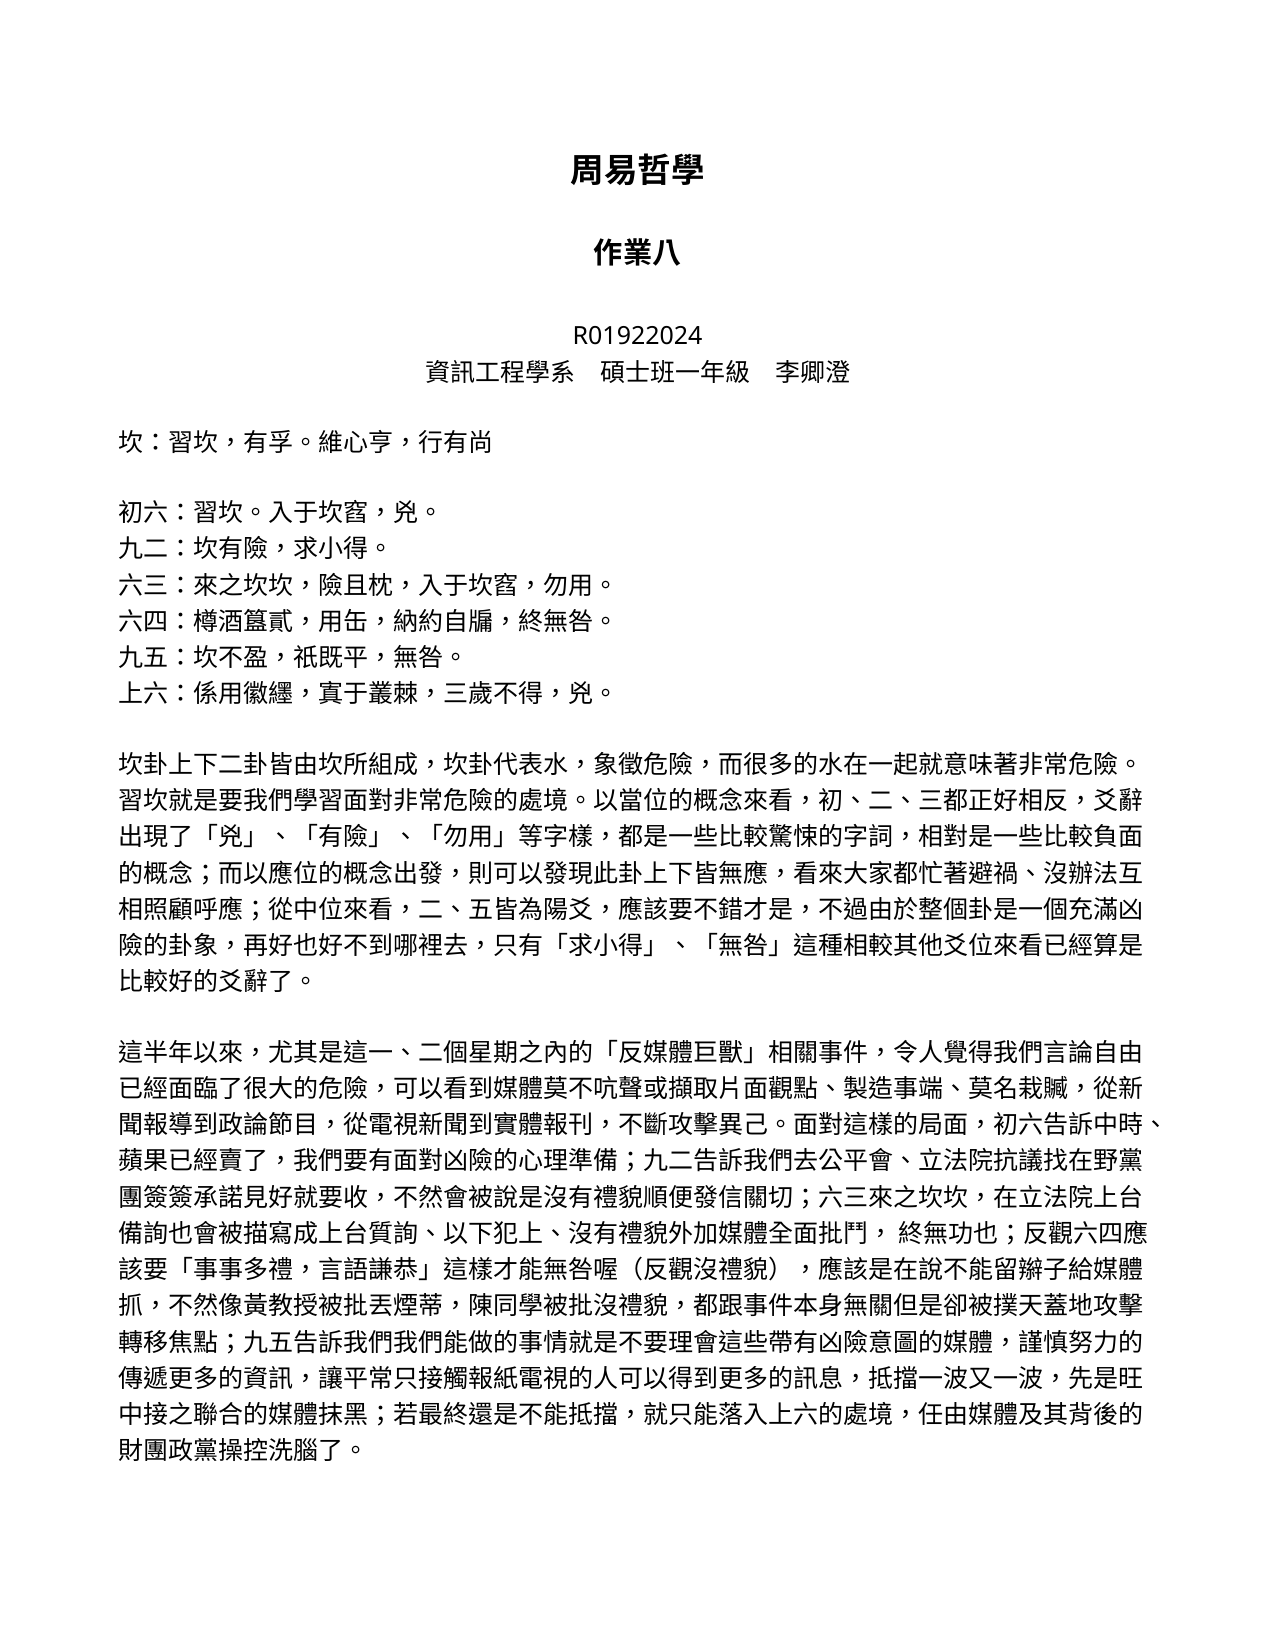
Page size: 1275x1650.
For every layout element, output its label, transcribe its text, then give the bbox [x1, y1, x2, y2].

text 初六：習坎。入于坎窞，兇。 [118, 493, 1157, 529]
text R01922024 [118, 318, 1157, 352]
subtitle 周易哲學 [118, 143, 1157, 192]
text 坎：習坎，有孚。維心亨，行有尚 [118, 422, 1157, 459]
text 這半年以來，尤其是這一、二個星期之內的「反媒體巨獸」相關事件，令人覺得我們言論自由已經面臨了很大的危險，可以看到媒體莫不吭聲或擷取片面觀點、製造事端、莫名栽贓，從新聞報導到政論節目，從電視新聞到實體報刊，不斷攻擊異己。面對這樣的局面，初六告訴中時、蘋果已經賣了，我們要有面對凶險的心理準備；九二告訴我們去公平會、立法院抗議找在野黨團簽簽承諾見好就要收，不然會被說是沒有禮貌順便發信關切；六三來之坎坎，在立法院上台備詢也會被描寫成上台質詢、以下犯上、沒有禮貌外加媒體全面批鬥， 終無功也；反觀六四應該要「事事多禮，言語謙恭」這樣才能無咎喔（反觀沒禮貌），應該是在說不能留辮子給媒體抓，不然像黃教授被批丟煙蒂，陳同學被批沒禮貌，都跟事件本身無關但是卻被撲天蓋地攻擊轉移焦點；九五告訴我們我們能做的事情就是不要理會這些帶有凶險意圖的媒體，謹慎努力的傳遞更多的資訊，讓平常只接觸報紙電視的人可以得到更多的訊息，抵擋一波又一波，先是旺中接之聯合的媒體抹黑；若最終還是不能抵擋，就只能落入上六的處境，任由媒體及其背後的財團政黨操控洗腦了。 [118, 1032, 1157, 1467]
text 九五：坎不盈，祇既平，無咎。 [118, 638, 1157, 674]
text 九二：坎有險，求小得。 [118, 529, 1157, 565]
text 上六：係用徽纆，寘于叢棘，三歲不得，兇。 [118, 674, 1157, 710]
subtitle 作業八 [118, 229, 1157, 271]
text 六三：來之坎坎，險且枕，入于坎窞，勿用。 [118, 565, 1157, 601]
text 坎卦上下二卦皆由坎所組成，坎卦代表水，象徵危險，而很多的水在一起就意味著非常危險。習坎就是要我們學習面對非常危險的處境。以當位的概念來看，初、二、三都正好相反，爻辭出現了「兇」、「有險」、「勿用」等字樣，都是一些比較驚悚的字詞，相對是一些比較負面的概念；而以應位的概念出發，則可以發現此卦上下皆無應，看來大家都忙著避禍、沒辦法互相照顧呼應；從中位來看，二、五皆為陽爻，應該要不錯才是，不過由於整個卦是一個充滿凶險的卦象，再好也好不到哪裡去，只有「求小得」、「無咎」這種相較其他爻位來看已經算是比較好的爻辭了。 [118, 744, 1157, 998]
text 資訊工程學系 碩士班一年級 李卿澄 [118, 352, 1157, 388]
text 六四：樽酒簋貳，用缶，納約自牖，終無咎。 [118, 601, 1157, 638]
